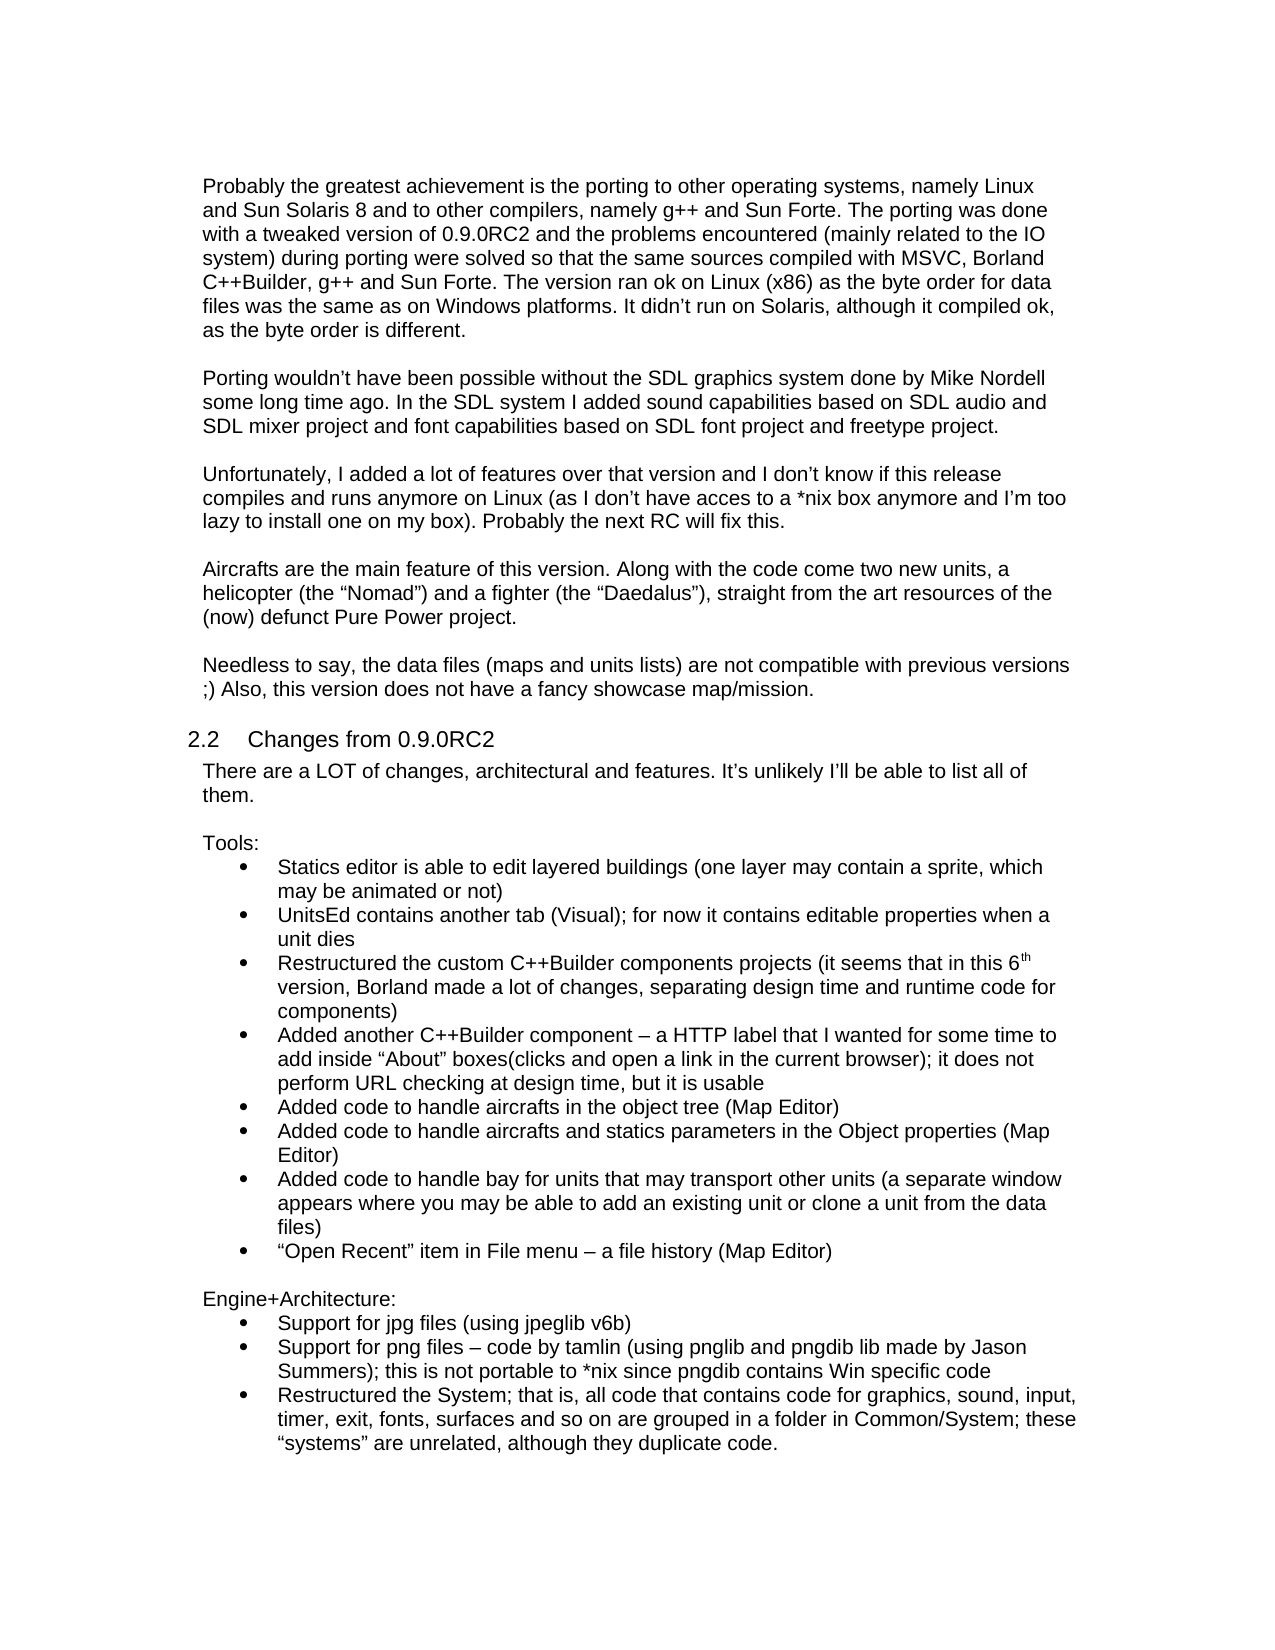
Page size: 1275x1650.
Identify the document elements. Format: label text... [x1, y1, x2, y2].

list Added code to handle aircrafts and statics parameters in the Object properties (Map Editor) [240, 1118, 1087, 1167]
list Restructured the System; that is, all code that contains code for graphics, sound, input, timer, exit, fonts, surfaces and so on are grouped in a folder in Common/System; these “systems” are unrelated, although they duplicate code. [240, 1383, 1087, 1454]
list Support for jpg files (using jpeglib v6b) [240, 1311, 1087, 1334]
list Added another C++Builder component – a HTTP label that I wanted for some time to add inside “About” boxes(clicks and open a link in the current browser); it does not perform URL checking at design time, but it is usable [240, 1022, 1087, 1094]
list Statics editor is able to edit layered buildings (one layer may contain a sprite, which may be animated or not) [240, 854, 1087, 902]
list Support for png files – code by tamlin (using pnglib and pngdib lib made by Jason Summers); this is not portable to *nix since pngdib contains Win specific code [240, 1334, 1087, 1383]
text Porting wouldn’t have been possible without the SDL graphics system done by Mike Nordell some long time ago. In the SDL system I added sound capabilities based on SDL audio and SDL mixer project and font capabilities based on SDL font project and freetype project. [202, 366, 1072, 437]
list UnitsEd contains another tab (Visual); for now it contains editable properties when a unit dies [240, 902, 1087, 951]
list Added code to handle bay for units that may transport other units (a separate window appears where you may be able to add an existing unit or clone a unit from the data files) [240, 1167, 1087, 1238]
text Unfortunately, I added a lot of features over that version and I don’t know if this release compiles and runs anymore on Linux (as I don’t have acces to a *nix box anymore and I’m too lazy to install one on my box). Probably the next RC will fix this. [202, 461, 1072, 533]
text Probably the greatest achievement is the porting to other operating systems, namely Linux and Sun Solaris 8 and to other compilers, namely g++ and Sun Forte. The porting was done with a tweaked version of 0.9.0RC2 and the problems encountered (mainly related to the IO system) during porting were solved so that the same sources compiled with MSVC, Borland C++Builder, g++ and Sun Forte. The version ran ok on Linux (x86) as the byte order for data files was the same as on Windows platforms. It didn’t run on Solaris, although it compiled ok, as the byte order is different. [202, 174, 1072, 342]
subtitle Changes from 0.9.0RC2 [187, 726, 1087, 752]
text Needless to say, the data files (maps and units lists) are not compatible with previous versions ;) Also, this version does not have a fancy showcase map/mission. [202, 653, 1072, 701]
text Tools: [202, 831, 1072, 854]
list “Open Recent” item in File menu – a file history (Map Editor) [240, 1238, 1087, 1263]
list Added code to handle aircrafts in the object tree (Map Editor) [240, 1094, 1087, 1118]
list Restructured the custom C++Builder components projects (it seems that in this 6th version, Borland made a lot of changes, separating design time and runtime code for components) [240, 951, 1087, 1022]
text Aircrafts are the main feature of this version. Along with the code come two new units, a helicopter (the “Nomad”) and a fighter (the “Daedalus”), straight from the art resources of the (now) defunct Pure Power project. [202, 557, 1072, 629]
text Engine+Architecture: [202, 1287, 1072, 1311]
text There are a LOT of changes, architectural and features. It’s unlikely I’ll be able to list all of them. [202, 759, 1072, 807]
